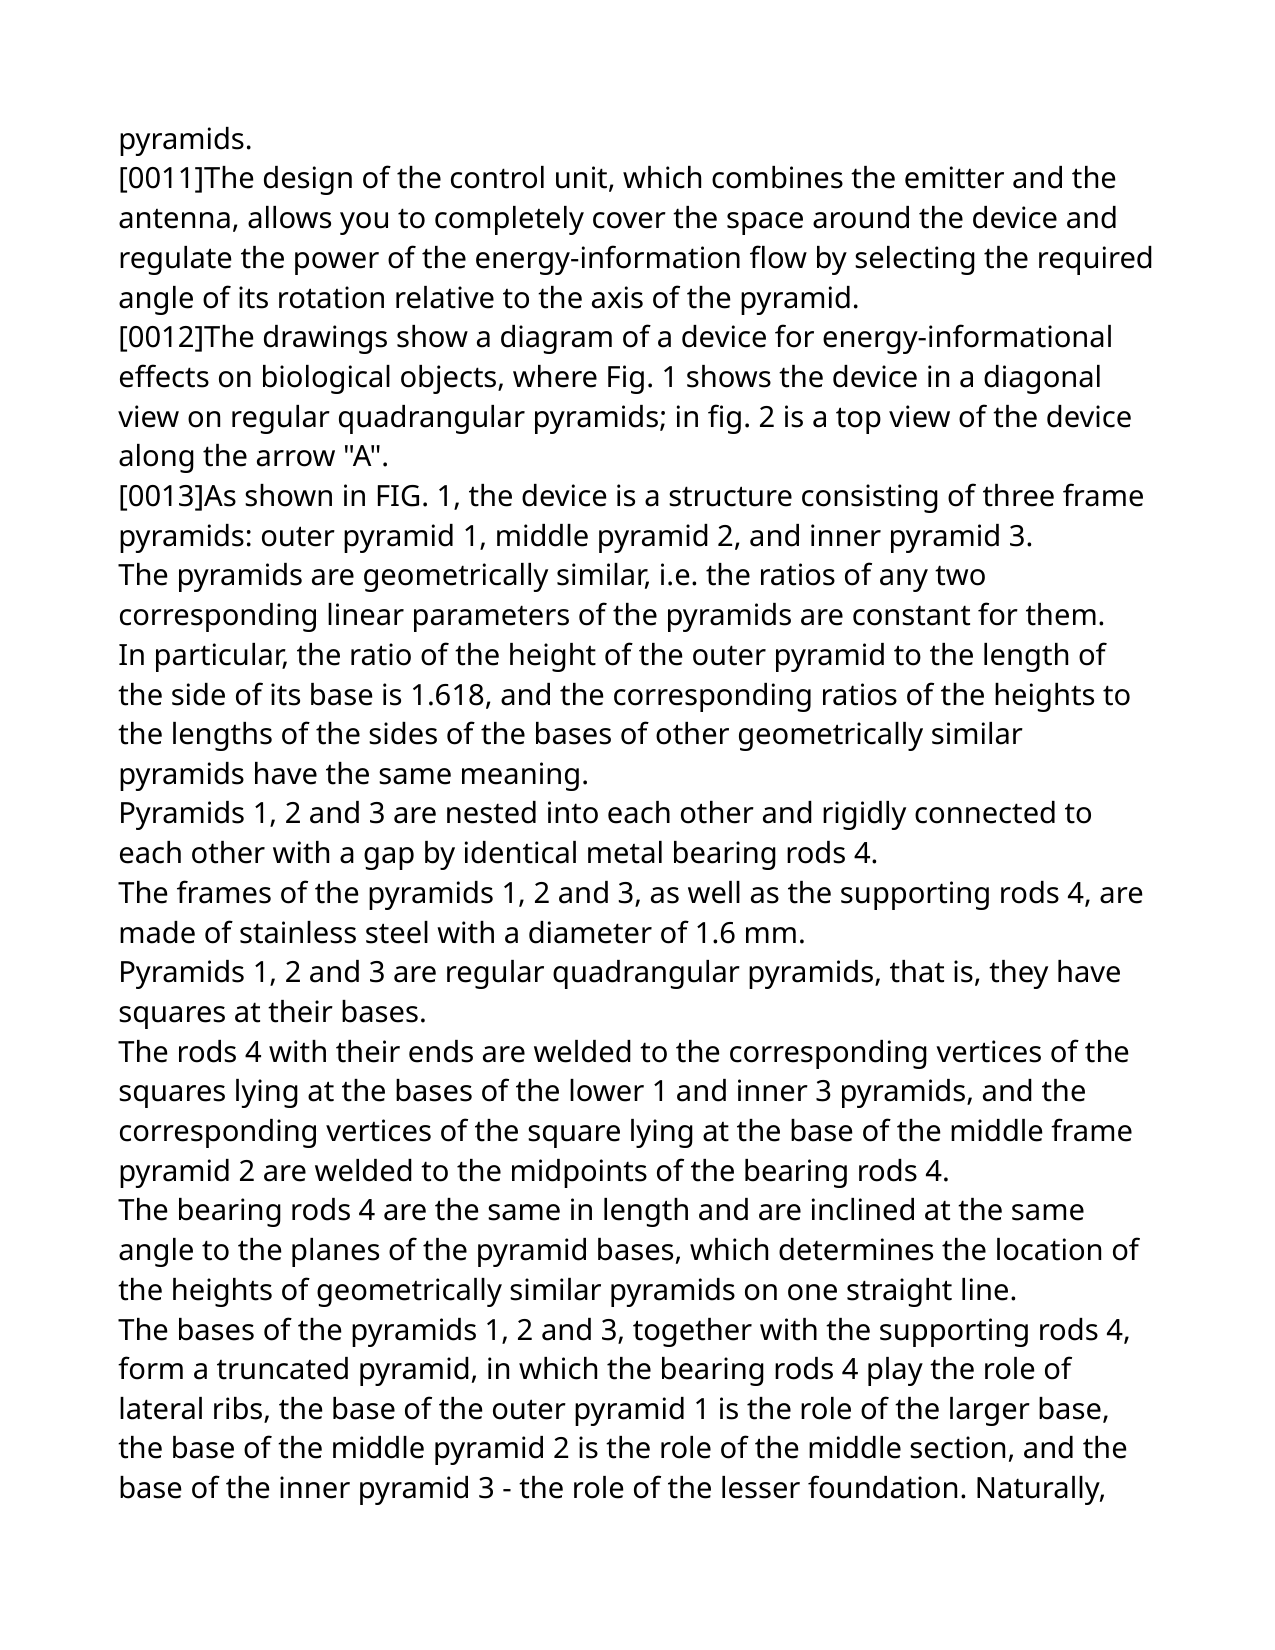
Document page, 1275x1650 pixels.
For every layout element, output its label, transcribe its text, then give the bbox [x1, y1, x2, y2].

text pyramids. [0011]The design of the control unit, which combines the emitter and the antenna, allows you to completely cover the space around the device and regulate the power of the energy-information flow by selecting the required angle of its rotation relative to the axis of the pyramid. [0012]The drawings show a diagram of a device for energy-informational effects on biological objects, where Fig. 1 shows the device in a diagonal view on regular quadrangular pyramids; in fig. 2 is a top view of the device along the arrow "A". [0013]As shown in FIG. 1, the device is a structure consisting of three frame pyramids: outer pyramid 1, middle pyramid 2, and inner pyramid 3. The pyramids are geometrically similar, i.e. the ratios of any two corresponding linear parameters of the pyramids are constant for them. In particular, the ratio of the height of the outer pyramid to the length of the side of its base is 1.618, and the corresponding ratios of the heights to the lengths of the sides of the bases of other geometrically similar pyramids have the same meaning. Pyramids 1, 2 and 3 are nested into each other and rigidly connected to each other with a gap by identical metal bearing rods 4. The frames of the pyramids 1, 2 and 3, as well as the supporting rods 4, are made of stainless steel with a diameter of 1.6 mm. Pyramids 1, 2 and 3 are regular quadrangular pyramids, that is, they have squares at their bases. The rods 4 with their ends are welded to the corresponding vertices of the squares lying at the bases of the lower 1 and inner 3 pyramids, and the corresponding vertices of the square lying at the base of the middle frame pyramid 2 are welded to the midpoints of the bearing rods 4. The bearing rods 4 are the same in length and are inclined at the same angle to the planes of the pyramid bases, which determines the location of the heights of geometrically similar pyramids on one straight line. The bases of the pyramids 1, 2 and 3, together with the supporting rods 4, form a truncated pyramid, in which the bearing rods 4 play the role of lateral ribs, the base of the outer pyramid 1 is the role of the larger base, the base of the middle pyramid 2 is the role of the middle section, and the base of the inner pyramid 3 - the role of the lesser foundation. Naturally, [118, 118, 1157, 1507]
